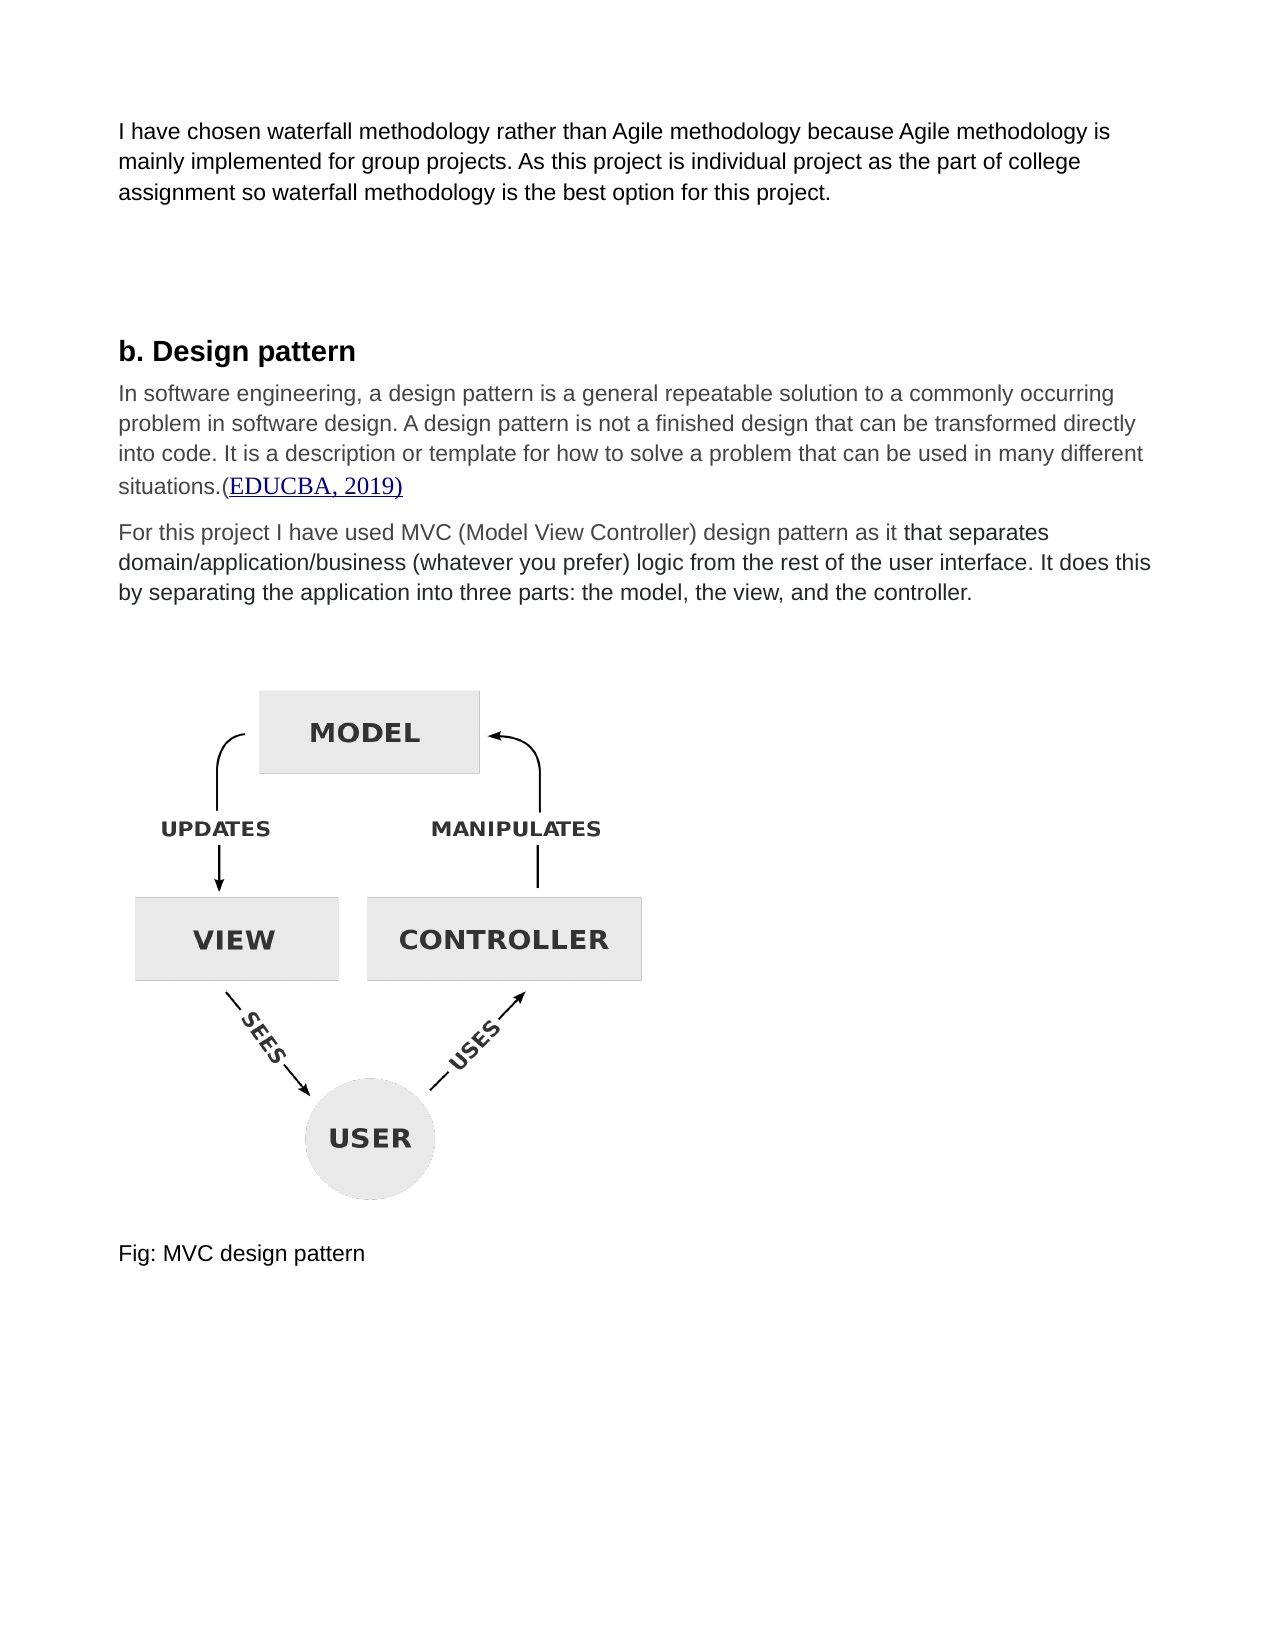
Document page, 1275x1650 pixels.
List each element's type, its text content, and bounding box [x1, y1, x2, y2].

subtitle b. Design pattern [118, 334, 1157, 367]
text For this project I have used MVC (Model View Controller) design pattern as it that separates domain/application/business (whatever you prefer) logic from the rest of the user interface. It does this by separating the application into three parts: the model, the view, and the controller. [118, 518, 1157, 605]
text I have chosen waterfall methodology rather than Agile methodology because Agile methodology is mainly implemented for group projects. As this project is individual project as the part of college assignment so waterfall methodology is the best option for this project. [118, 118, 1157, 205]
picture [118, 668, 658, 1222]
text In software engineering, a design pattern is a general repeatable solution to a commonly occurring problem in software design. A design pattern is not a finished design that can be transformed directly into code. It is a description or template for how to solve a problem that can be used in many different situations.(EDUCBA, 2019) [118, 380, 1157, 499]
text Fig: MVC design pattern [118, 1240, 1157, 1266]
